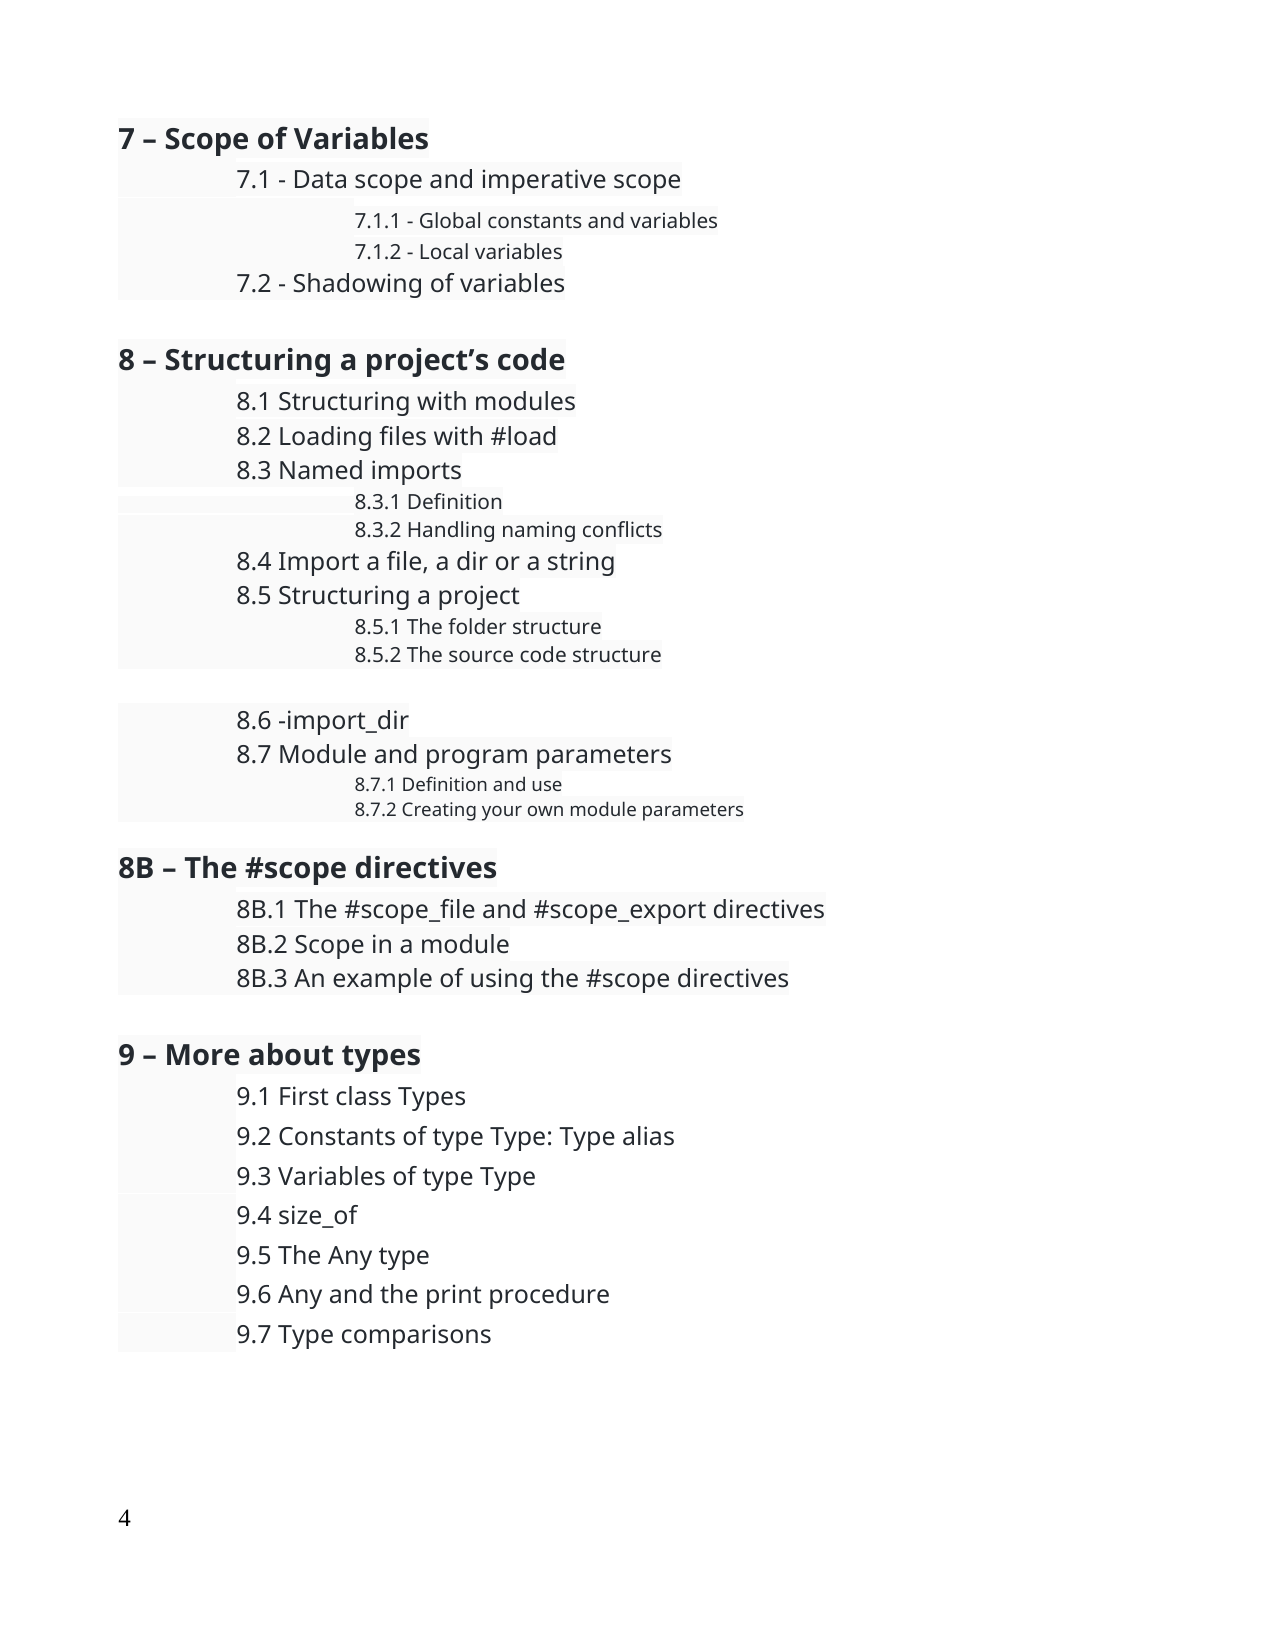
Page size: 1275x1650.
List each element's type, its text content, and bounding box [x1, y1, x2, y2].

text 8.7.2 Creating your own module parameters [118, 796, 1157, 822]
subtitle 7 – Scope of Variables [118, 118, 1157, 158]
subtitle 8 – Structuring a project’s code [118, 339, 1157, 379]
text 7.2 - Shadowing of variables [118, 266, 1157, 300]
text 9.7 Type comparisons [118, 1312, 1157, 1352]
text 8.1 Structuring with modules [118, 379, 1157, 419]
text 7.1.1 - Global constants and variables [118, 197, 1157, 237]
text 9.1 First class Types [118, 1074, 1157, 1114]
text 8.4 Import a file, a dir or a string [118, 544, 1157, 578]
text 8.6 -import_dir [118, 703, 1157, 737]
text 8B.3 An example of using the #scope directives [118, 961, 1157, 995]
text 8.2 Loading files with #load [118, 419, 1157, 453]
text 8.5.1 The folder structure [118, 612, 1157, 640]
text 8.3.1 Definition [118, 487, 1157, 515]
text 9.4 size_of [118, 1193, 1157, 1233]
text 7.1.2 - Local variables [118, 237, 1157, 266]
text 8.3.2 Handling naming conflicts [118, 515, 1157, 544]
text 9.5 The Any type [118, 1233, 1157, 1273]
subtitle 8B.2 Scope in a module [118, 927, 1157, 961]
subtitle 8.5 Structuring a project [118, 578, 1157, 612]
text 8.7 Module and program parameters [118, 737, 1157, 771]
subtitle 8.3 Named imports [118, 453, 1157, 487]
subtitle 8B – The #scope directives [118, 847, 1157, 887]
subtitle 9 – More about types [118, 1035, 1157, 1074]
text 9.6 Any and the print procedure [118, 1273, 1157, 1312]
text 9.3 Variables of type Type [118, 1154, 1157, 1193]
text 8.5.2 The source code structure [118, 640, 1157, 669]
text 9.2 Constants of type Type: Type alias [118, 1114, 1157, 1154]
subtitle 8B.1 The #scope_file and #scope_export directives [118, 887, 1157, 927]
text 7.1 - Data scope and imperative scope [118, 158, 1157, 197]
text 8.7.1 Definition and use [118, 771, 1157, 796]
